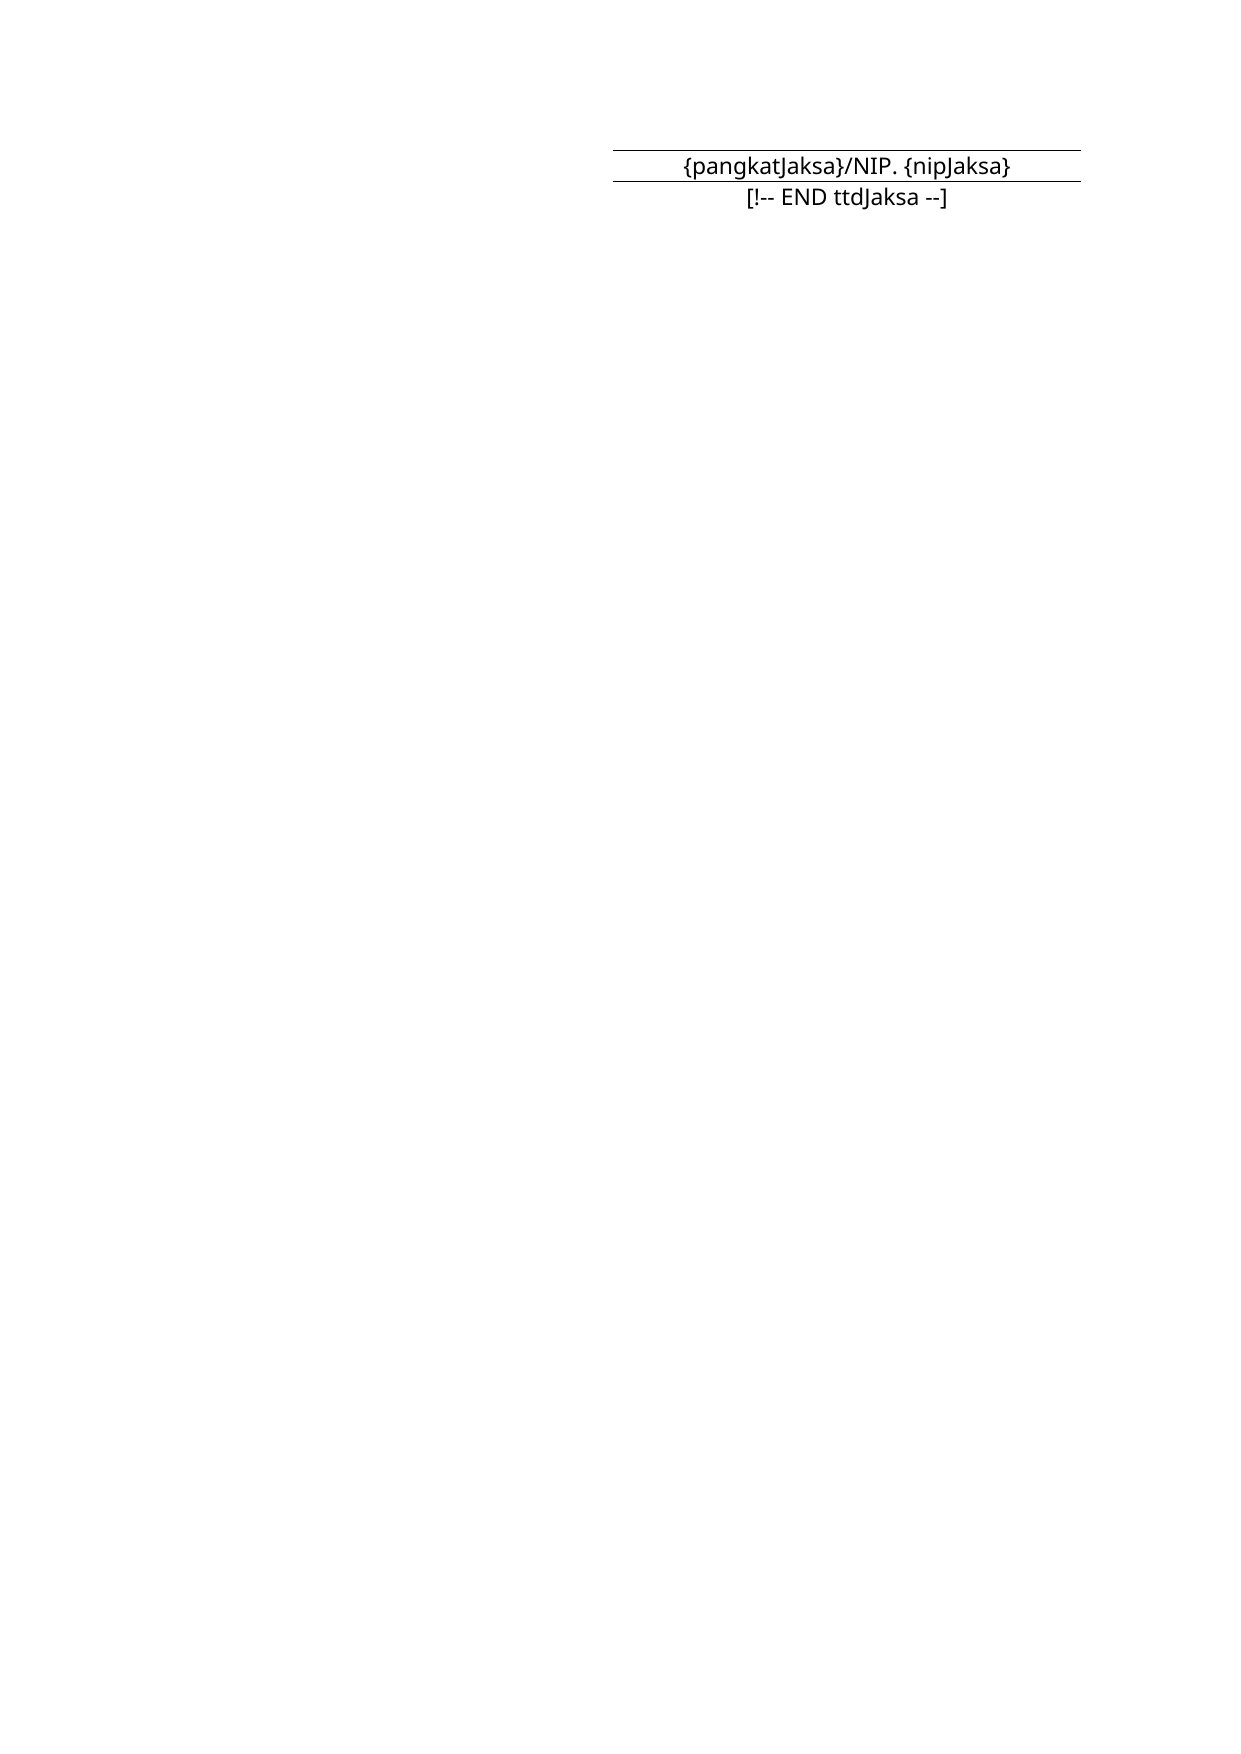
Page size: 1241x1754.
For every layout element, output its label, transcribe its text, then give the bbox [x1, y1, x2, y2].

table_cell [!-- END ttdJaksa --] [613, 182, 1081, 213]
table_cell [150, 150, 1087, 244]
table_cell {pangkatJaksa}/NIP. {nipJaksa} [613, 151, 1081, 181]
